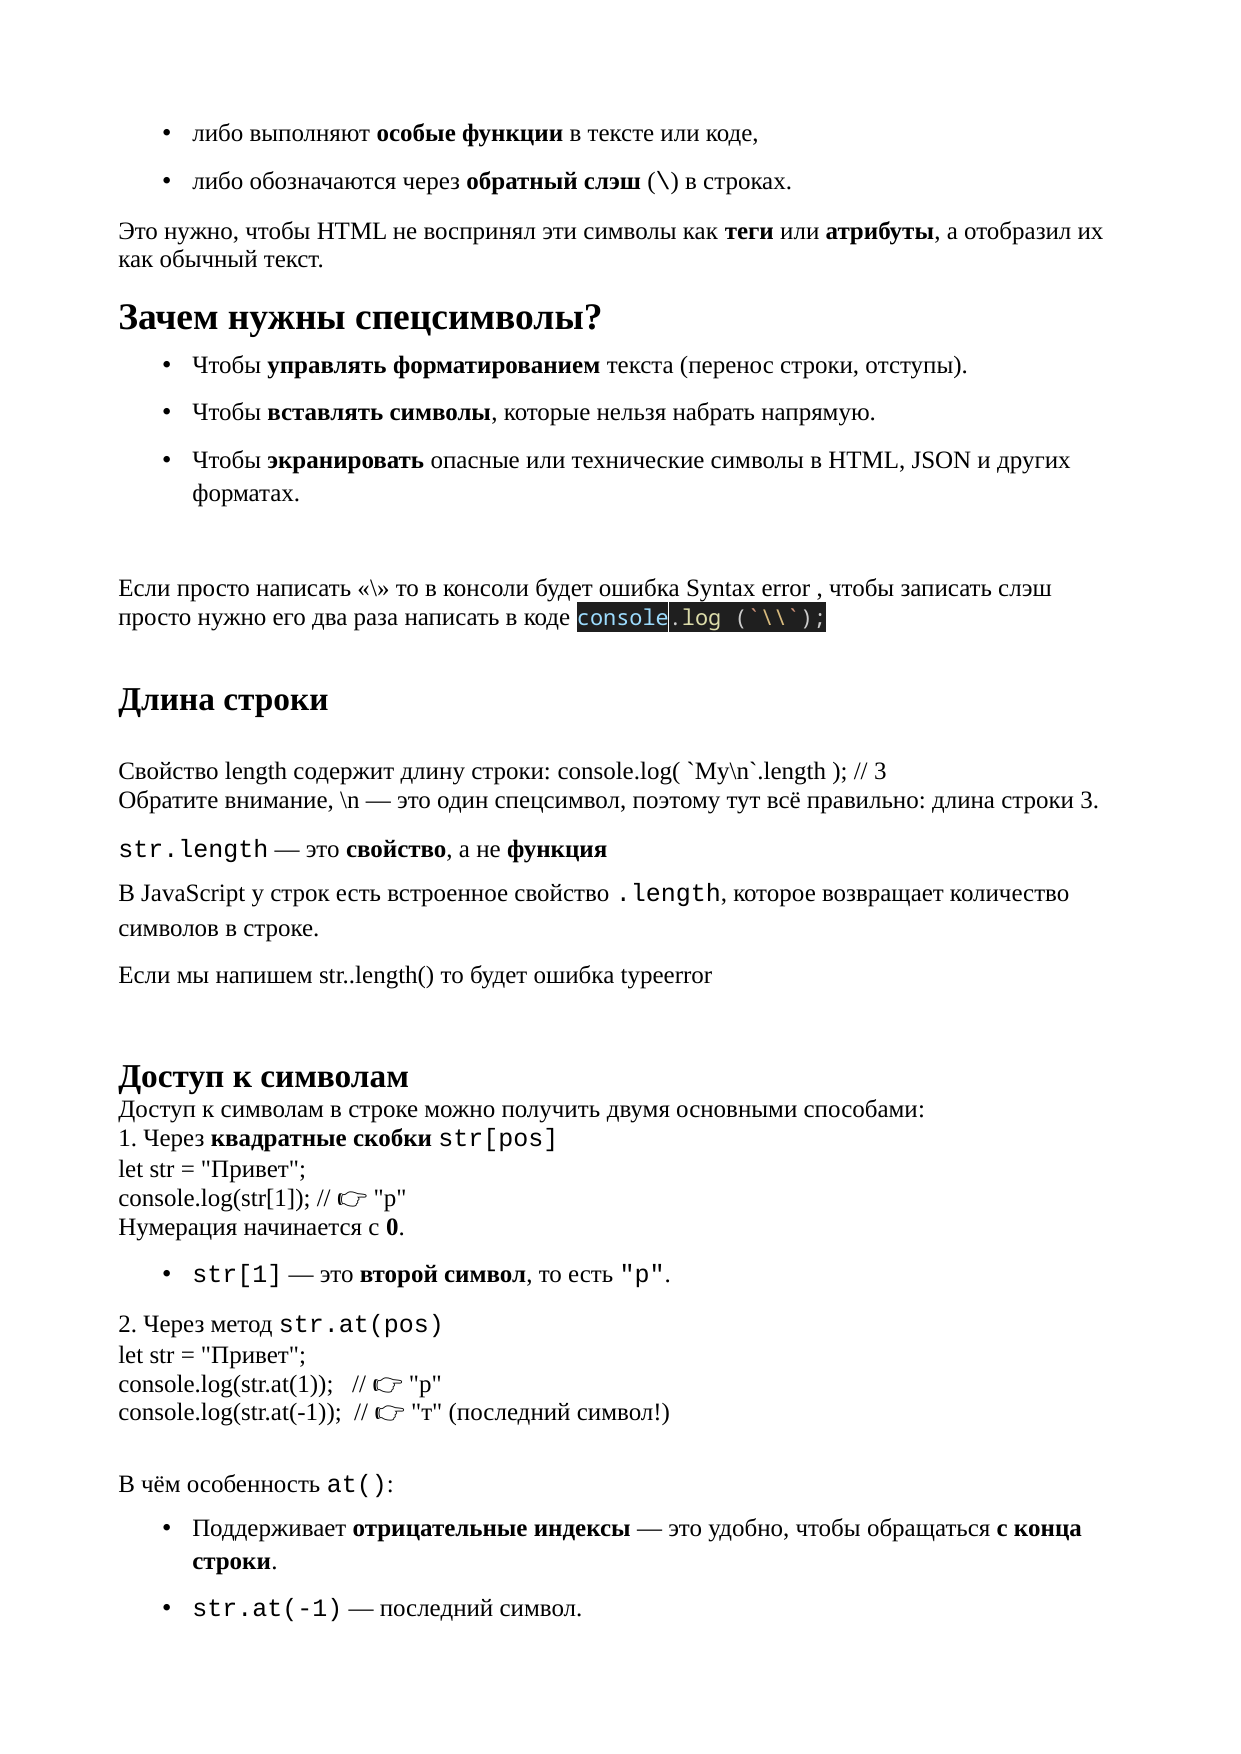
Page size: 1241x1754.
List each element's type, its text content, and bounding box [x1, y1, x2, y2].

text Нумерация начинается с 0. [118, 1212, 1122, 1240]
text let str = "Привет"; [118, 1154, 1122, 1183]
text Обратите внимание, \n — это один спецсимвол, поэтому тут всё правильно: длина строки 3. [118, 785, 1122, 813]
text Если просто написать «\» то в консоли будет ошибка Syntax error , чтобы записать слэш просто нужно его два раза написать в коде console.log (`\\`); [118, 573, 1122, 632]
list либо обозначаются через обратный слэш (\) в строках. [162, 166, 1122, 197]
list Чтобы экранировать опасные или технические символы в HTML, JSON и других форматах. [162, 445, 1122, 507]
text console.log(str.at(1)); // 👉 "р" [118, 1369, 1122, 1397]
subtitle В чём особенность at(): [118, 1469, 1122, 1500]
text Это нужно, чтобы HTML не воспринял эти символы как теги или атрибуты, а отобразил их как обычный текст. [118, 216, 1122, 273]
text Если мы напишем str..length() то будет ошибка typeerror [118, 960, 1122, 989]
list Чтобы управлять форматированием текста (перенос строки, отступы). [162, 350, 1122, 378]
text console.log(str[1]); // 👉 "р" [118, 1183, 1122, 1212]
text let str = "Привет"; [118, 1340, 1122, 1369]
list либо выполняют особые функции в тексте или коде, [162, 118, 1122, 147]
list Чтобы вставлять символы, которые нельзя набрать напрямую. [162, 397, 1122, 426]
text 2. Через метод str.at(pos) [118, 1309, 1122, 1340]
list Поддерживает отрицательные индексы — это удобно, чтобы обращаться с конца строки. [162, 1513, 1122, 1575]
list str.at(-1) — последний символ. [162, 1593, 1122, 1624]
text Длина строки [118, 679, 1122, 718]
text В JavaScript у строк есть встроенное свойство .length, которое возвращает количество символов в строке. [118, 878, 1122, 941]
text Доступ к символам [118, 1056, 1122, 1094]
list str[1] — это второй символ, то есть "р". [162, 1259, 1122, 1290]
subtitle str.length — это свойство, а не функция [118, 834, 1122, 865]
text console.log(str.at(-1)); // 👉 "т" (последний символ!) [118, 1397, 1122, 1426]
text Доступ к символам в строке можно получить двумя основными способами: [118, 1094, 1122, 1123]
text 1. Через квадратные скобки str[pos] [118, 1123, 1122, 1154]
subtitle Зачем нужны спецсимволы? [118, 294, 1122, 337]
text Свойство length содержит длину строки: console.log( `My\n`.length ); // 3 [118, 756, 1122, 785]
